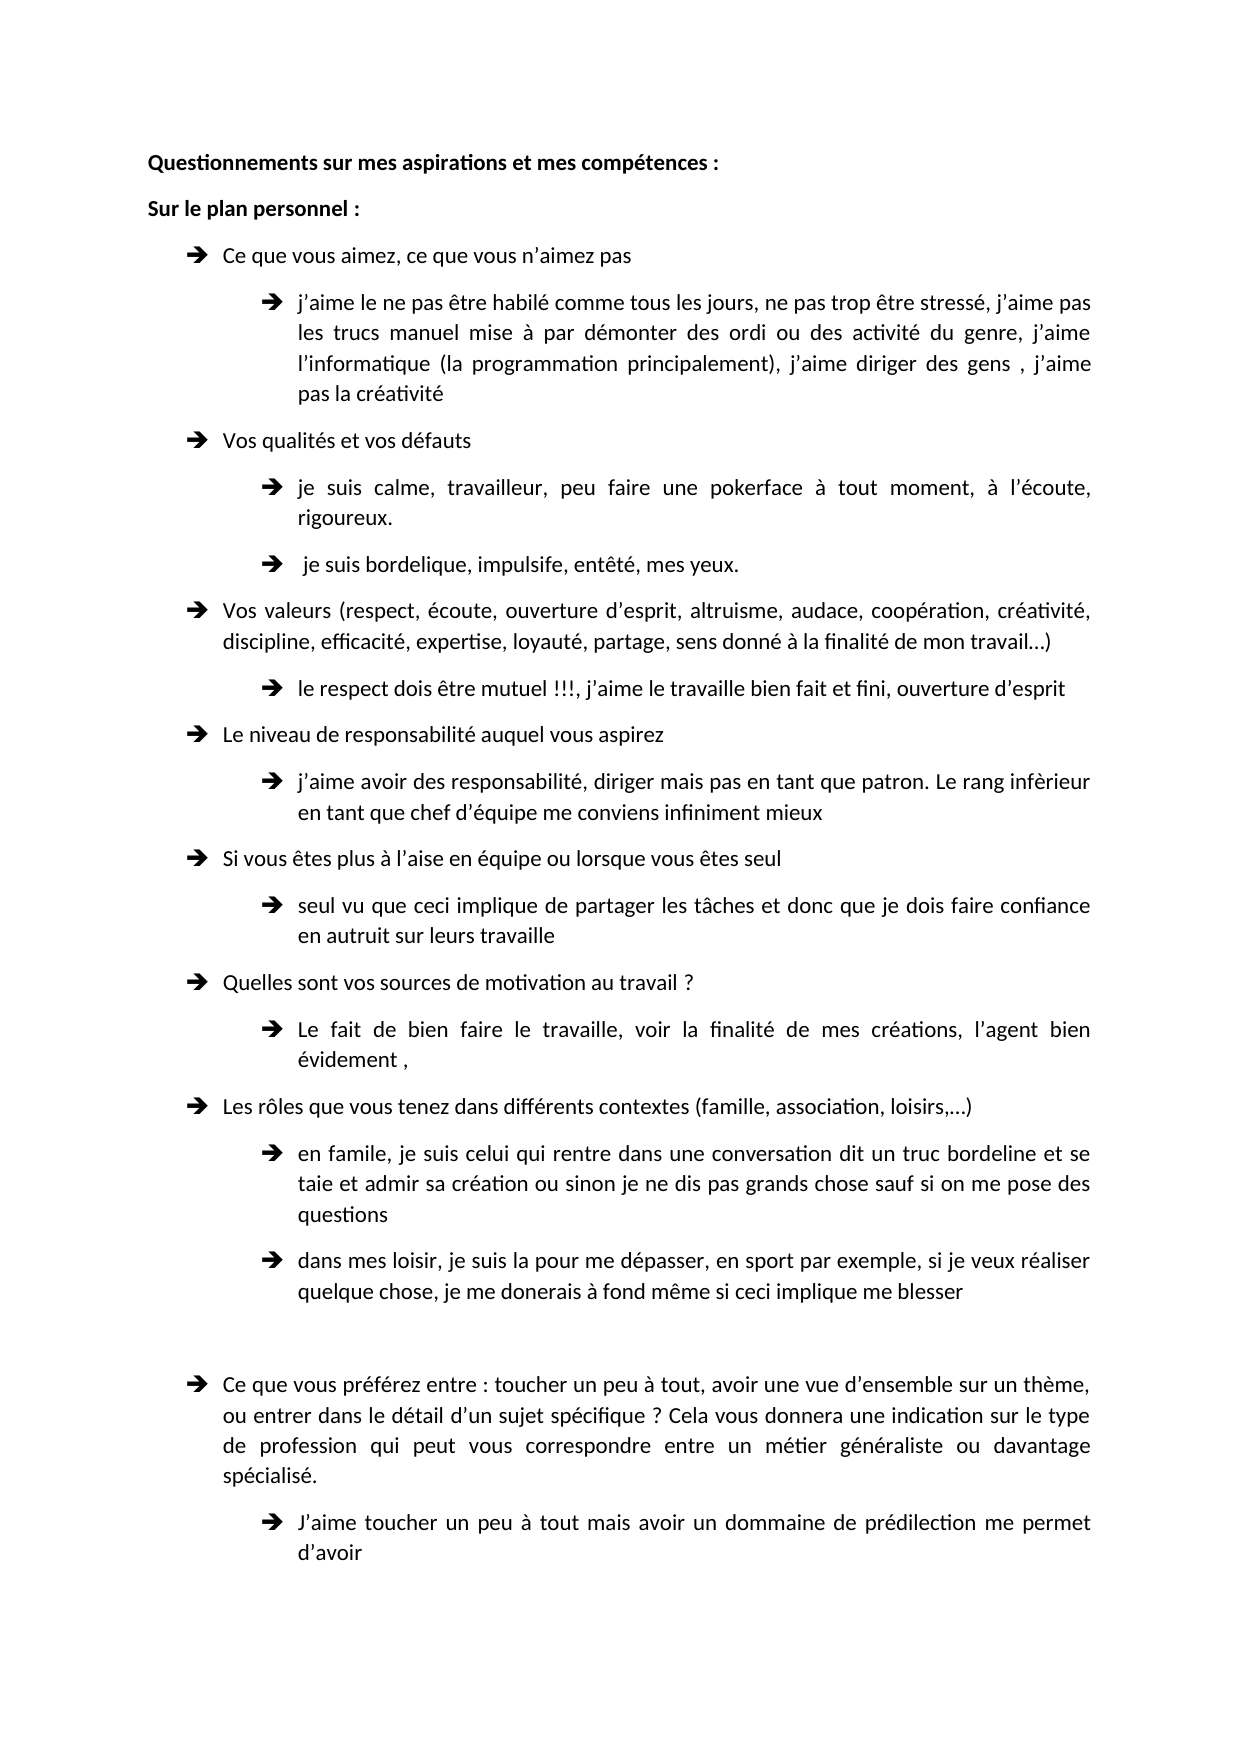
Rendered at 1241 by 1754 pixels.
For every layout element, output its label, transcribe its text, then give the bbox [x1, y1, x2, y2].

list Les rôles que vous tenez dans différents contextes (famille, association, loisirs,…) [185, 1092, 1093, 1120]
list j’aime le ne pas être habilé comme tous les jours, ne pas trop être stressé, j’aime pas les trucs manuel mise à par démonter des ordi ou des activité du genre, j’aime l’informatique (la programmation principalement), j’aime diriger des gens , j’aime pas la créativité [260, 288, 1093, 407]
list Le fait de bien faire le travaille, voir la finalité de mes créations, l’agent bien évidement , [260, 1015, 1093, 1073]
list Vos valeurs (respect, écoute, ouverture d’esprit, altruisme, audace, coopération, créativité, discipline, efficacité, expertise, loyauté, partage, sens donné à la finalité de mon travail…) [185, 597, 1093, 655]
list seul vu que ceci implique de partager les tâches et donc que je dois faire confiance en autruit sur leurs travaille [260, 891, 1093, 949]
list dans mes loisir, je suis la pour me dépasser, en sport par exemple, si je veux réaliser quelque chose, je me donerais à fond même si ceci implique me blesser [260, 1247, 1093, 1305]
list je suis bordelique, impulsife, entêté, mes yeux. [260, 550, 1093, 578]
list je suis calme, travailleur, peu faire une pokerface à tout moment, à l’écoute, rigoureux. [260, 473, 1093, 531]
list le respect dois être mutuel !!!, j’aime le travaille bien fait et fini, ouverture d’esprit [260, 674, 1093, 702]
list en famile, je suis celui qui rentre dans une conversation dit un truc bordeline et se taie et admir sa création ou sinon je ne dis pas grands chose sauf si on me pose des questions [260, 1139, 1093, 1228]
list Ce que vous préférez entre : toucher un peu à tout, avoir une vue d’ensemble sur un thème, ou entrer dans le détail d’un sujet spécifique ? Cela vous donnera une indication sur le type de profession qui peut vous correspondre entre un métier généraliste ou davantage spécialisé. [185, 1371, 1093, 1489]
list J’aime toucher un peu à tout mais avoir un dommaine de prédilection me permet d’avoir [260, 1508, 1093, 1566]
text Questionnements sur mes aspirations et mes compétences : [148, 148, 1093, 176]
list Le niveau de responsabilité auquel vous aspirez [185, 721, 1093, 748]
text Sur le plan personnel : [148, 194, 1093, 222]
list Si vous êtes plus à l’aise en équipe ou lorsque vous êtes seul [185, 844, 1093, 872]
list Vos qualités et vos défauts [185, 426, 1093, 454]
list Ce que vous aimez, ce que vous n’aimez pas [185, 241, 1093, 269]
list j’aime avoir des responsabilité, diriger mais pas en tant que patron. Le rang infèrieur en tant que chef d’équipe me conviens infiniment mieux [260, 767, 1093, 826]
list Quelles sont vos sources de motivation au travail ? [185, 968, 1093, 996]
